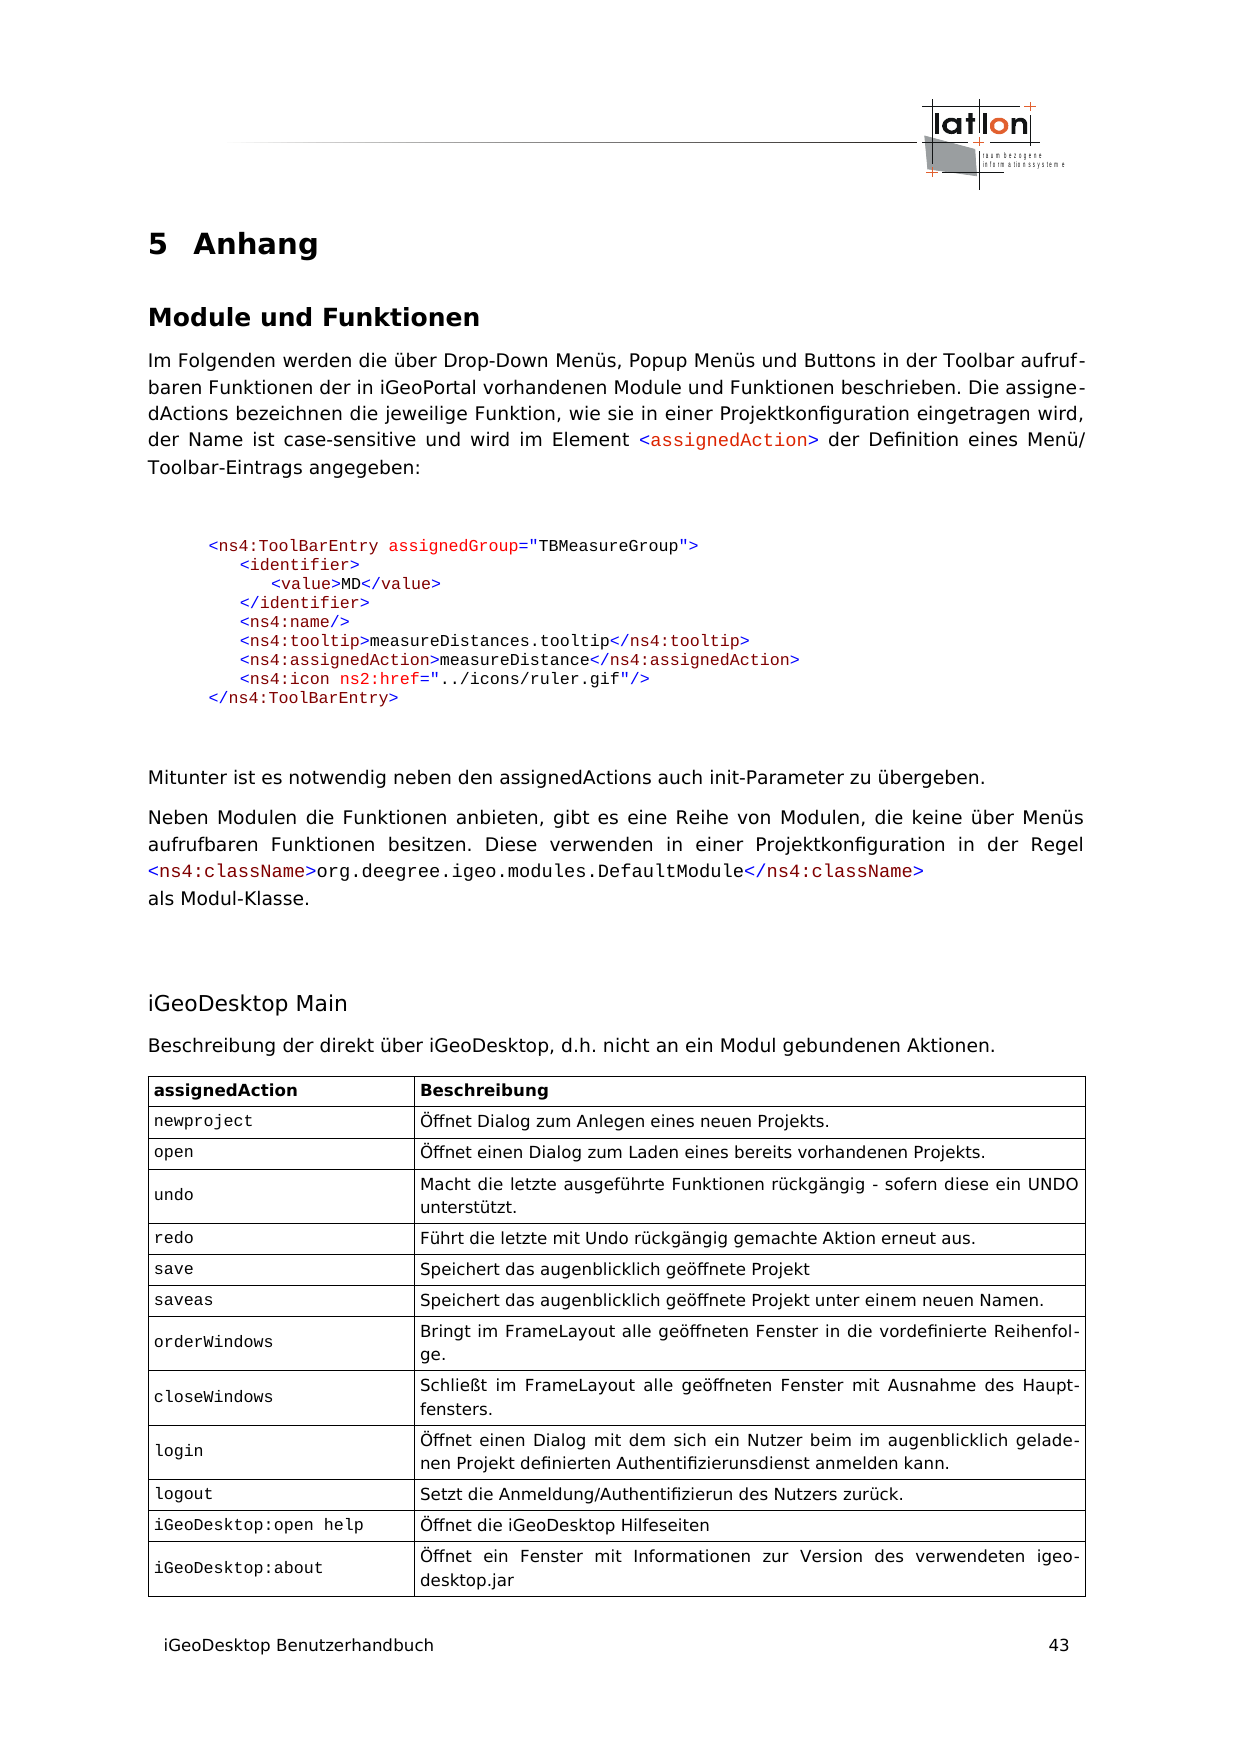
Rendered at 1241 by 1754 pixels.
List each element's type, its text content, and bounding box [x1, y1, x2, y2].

table_cell Führt die letzte mit Undo rückgängig gemachte Aktion erneut aus. [415, 1224, 1085, 1254]
table_cell iGeoDesktop:open help [149, 1511, 414, 1541]
table_cell newproject [149, 1107, 414, 1138]
table_cell Macht die letzte ausgeführte Funktionen rückgängig - sofern diese ein UNDO unterstützt. [415, 1170, 1085, 1223]
text </ns4:ToolBarEntry> [208, 689, 1085, 708]
text Im Folgenden werden die über Drop-Down Menüs, Popup Menüs und Buttons in der Toolbar aufruf­baren Funktionen der in iGeoPortal vorhandenen Module und Funktionen beschrieben. Die assigne­dActions bezeichnen die jeweilige Funktion, wie sie in einer Projektkonfiguration eingetragen wird, der Name ist case-sensitive und wird im Element <assignedAction> der Definition eines Menü/ Toolbar-Eintrags angegeben: [148, 350, 1085, 479]
text Neben Modulen die Funktionen anbieten, gibt es eine Reihe von Modulen, die keine über Menüs aufrufbaren Funktionen besitzen. Diese verwenden in einer Projektkonfiguration in der Regel <ns4:className>org.deegree.igeo.modules.DefaultModule</ns4:className> als Modul-Klas­se. [148, 807, 1085, 909]
subtitle Anhang [148, 227, 1085, 261]
table_cell Speichert das augenblicklich geöffnete Projekt unter einem neuen Namen. [415, 1286, 1085, 1316]
text Mitunter ist es notwendig neben den assignedActions auch init-Parameter zu übergeben. [148, 767, 1085, 789]
text <ns4:icon ns2:href="../icons/ruler.gif"/> [208, 670, 1085, 689]
table_cell Öffnet einen Dialog zum Laden eines bereits vorhandenen Projekts. [415, 1139, 1085, 1169]
table_cell Schließt im FrameLayout alle geöffneten Fenster mit Ausnahme des Haupt­fensters. [415, 1371, 1085, 1425]
text </identifier> [208, 594, 1085, 613]
text <value>MD</value> [208, 576, 1085, 594]
subtitle iGeoDesktop Main [148, 991, 1085, 1017]
text <identifier> [208, 557, 1085, 576]
table_cell Öffnet Dialog zum Anlegen eines neuen Projekts. [415, 1107, 1085, 1138]
table_header Beschreibung [415, 1077, 1085, 1106]
table_cell login [149, 1426, 414, 1479]
table_cell saveas [149, 1286, 414, 1316]
table_cell redo [149, 1224, 414, 1254]
table_cell Setzt die Anmeldung/Authentifizierun des Nutzers zurück. [415, 1480, 1085, 1510]
table_header assignedAction [149, 1077, 414, 1106]
table_cell Öffnet die iGeoDesktop Hilfeseiten [415, 1511, 1085, 1541]
table_cell Öffnet einen Dialog mit dem sich ein Nutzer beim im augenblicklich gelade­nen Projekt definierten Authentifizierunsdienst anmelden kann. [415, 1426, 1085, 1479]
table_cell Bringt im FrameLayout alle geöffneten Fenster in die vordefinierte Reihenfol­ge. [415, 1317, 1085, 1370]
table_cell open [149, 1139, 414, 1169]
table_cell orderWindows [149, 1317, 414, 1370]
text Beschreibung der direkt über iGeoDesktop, d.h. nicht an ein Modul gebundenen Aktionen. [148, 1035, 1085, 1057]
table_cell iGeoDesktop:about [149, 1542, 414, 1596]
subtitle Module und Funktionen [148, 303, 1085, 332]
text <ns4:assignedAction>measureDistance</ns4:assignedAction> [208, 651, 1085, 670]
table_cell save [149, 1255, 414, 1285]
text <ns4:tooltip>measureDistances.tooltip</ns4:tooltip> [208, 632, 1085, 651]
text <ns4:ToolBarEntry assignedGroup="TBMeasureGroup"> [208, 538, 1085, 557]
table_cell Öffnet ein Fenster mit Informationen zur Version des verwendeten igeo­desktop.jar [415, 1542, 1085, 1596]
table_cell logout [149, 1480, 414, 1510]
table_cell undo [149, 1170, 414, 1223]
table_cell Speichert das augenblicklich geöffnete Projekt [415, 1255, 1085, 1285]
table_cell closeWindows [149, 1371, 414, 1425]
text <ns4:name/> [208, 613, 1085, 632]
